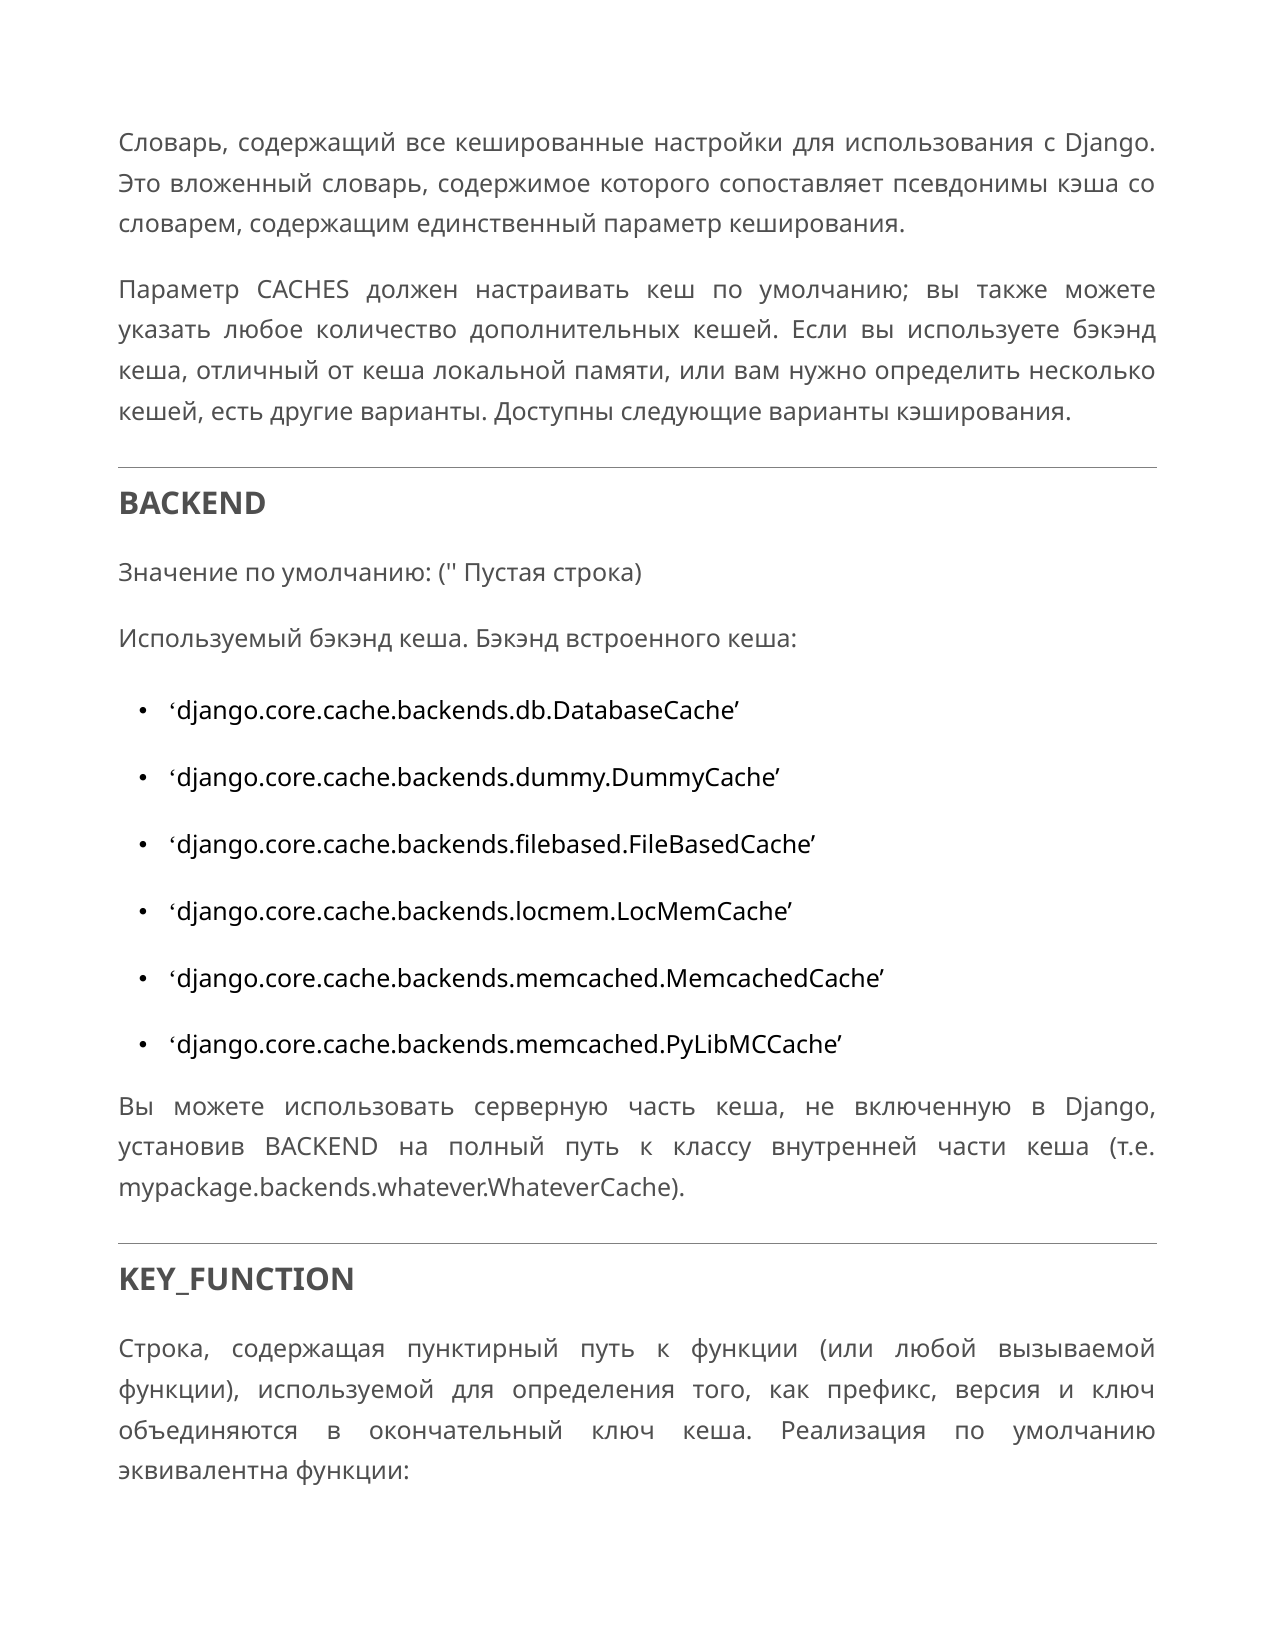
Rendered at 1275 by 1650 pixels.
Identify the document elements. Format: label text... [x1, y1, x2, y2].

list ‘django.core.cache.backends.dummy.DummyCache’ [168, 759, 1157, 793]
subtitle KEY_FUNCTION [118, 1256, 1157, 1299]
list ‘django.core.cache.backends.filebased.FileBasedCache’ [168, 826, 1157, 860]
text Используемый бэкэнд кеша. Бэкэнд встроенного кеша: [118, 614, 1157, 655]
text Вы можете использовать серверную часть кеша, не включенную в Django, установив BACKEND на полный путь к классу внутренней части кеша (т.е. mypackage.backends.whatever.WhateverCache). [118, 1082, 1157, 1203]
text Словарь, содержащий все кешированные настройки для использования с Django. Это вложенный словарь, содержимое которого сопоставляет псевдонимы кэша со словарем, содержащим единственный параметр кеширования. [118, 118, 1157, 240]
subtitle BACKEND [118, 480, 1157, 523]
text Значение по умолчанию: ('' Пустая строка) [118, 548, 1157, 589]
list ‘django.core.cache.backends.memcached.MemcachedCache’ [168, 960, 1157, 994]
list ‘django.core.cache.backends.locmem.LocMemCache’ [168, 893, 1157, 927]
text Параметр CACHES должен настраивать кеш по умолчанию; вы также можете указать любое количество дополнительных кешей. Если вы используете бэкэнд кеша, отличный от кеша локальной памяти, или вам нужно определить несколько кешей, есть другие варианты. Доступны следующие варианты кэширования. [118, 265, 1157, 427]
list ‘django.core.cache.backends.memcached.PyLibMCCache’ [168, 1027, 1157, 1061]
text Строка, содержащая пунктирный путь к функции (или любой вызываемой функции), используемой для определения того, как префикс, версия и ключ объединяются в окончательный ключ кеша. Реализация по умолчанию эквивалентна функции: [118, 1324, 1157, 1487]
list ‘django.core.cache.backends.db.DatabaseCache’ [168, 692, 1157, 726]
